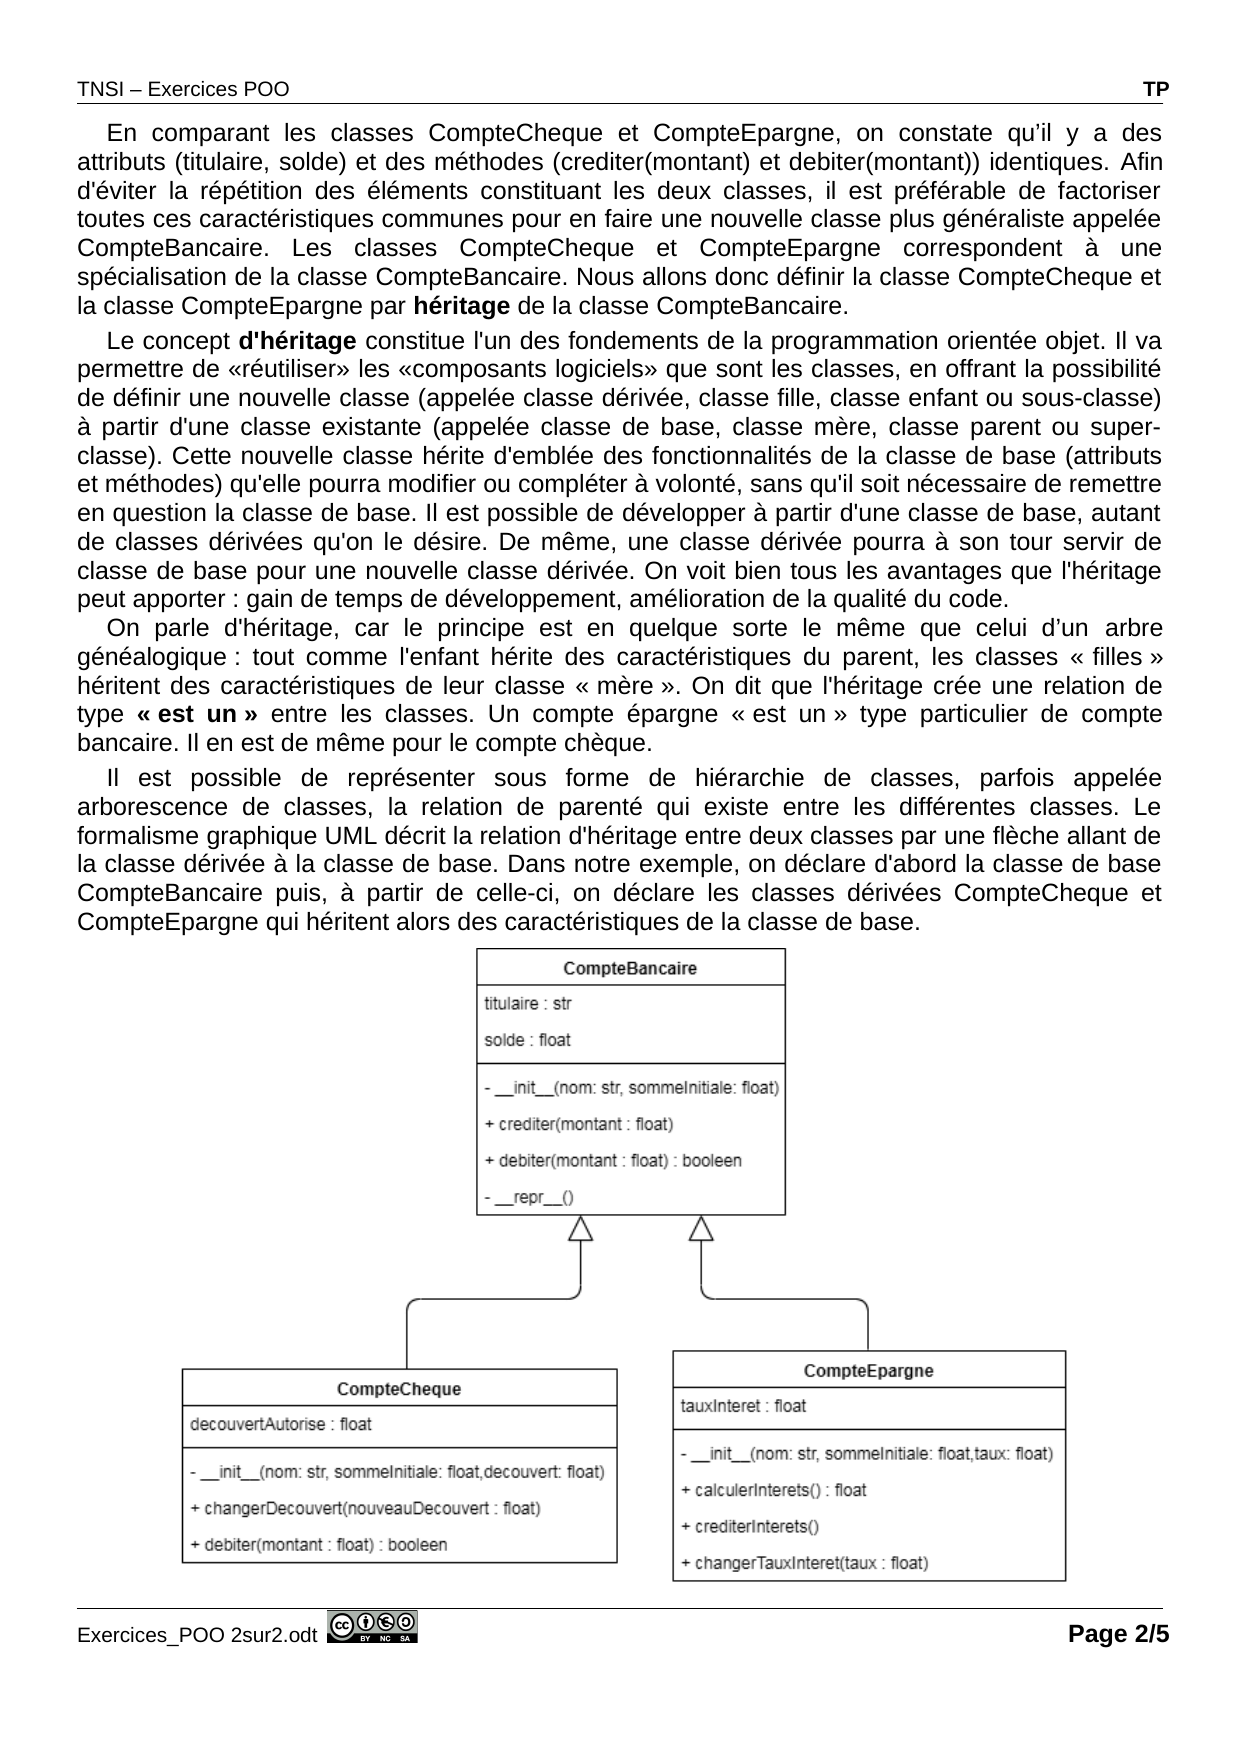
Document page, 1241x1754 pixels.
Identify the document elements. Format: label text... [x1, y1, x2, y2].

picture [175, 948, 1068, 1586]
picture [327, 1610, 418, 1643]
text Le concept d'héritage constitue l'un des fondements de la programmation orientée objet. Il va permettre de «réutiliser» les «composants logiciels» que sont les classes, en offrant la possibilité de définir une nouvelle classe (appelée classe dérivée, classe fille, classe enfant ou sous-classe) à partir d'une classe existante (appelée classe de base, classe mère, classe parent ou super-classe). Cette nouvelle classe hérite d'emblée des fonctionnalités de la classe de base (attributs et méthodes) qu'elle pourra modifier ou compléter à volonté, sans qu'il soit nécessaire de remettre en question la classe de base. Il est possible de développer à partir d'une classe de base, autant de classes dérivées qu'on le désire. De même, une classe dérivée pourra à son tour servir de classe de base pour une nouvelle classe dérivée. On voit bien tous les avantages que l'héritage peut apporter : gain de temps de développement, amélioration de la qualité du code. [77, 326, 1163, 613]
text On parle d'héritage, car le principe est en quelque sorte le même que celui d’un arbre généalogique : tout comme l'enfant hérite des caractéristiques du parent, les classes « filles » héritent des caractéristiques de leur classe « mère ». On dit que l'héritage crée une relation de type « est un » entre les classes. Un compte épargne « est un » type particulier de compte bancaire. Il en est de même pour le compte chèque. [77, 613, 1163, 757]
text Il est possible de représenter sous forme de hiérarchie de classes, parfois appelée arborescence de classes, la relation de parenté qui existe entre les différentes classes. Le formalisme graphique UML décrit la relation d'héritage entre deux classes par une flèche allant de la classe dérivée à la classe de base. Dans notre exemple, on déclare d'abord la classe de base CompteBancaire puis, à partir de celle-ci, on déclare les classes dérivées CompteCheque et CompteEpargne qui héritent alors des caractéristiques de la classe de base. [77, 763, 1163, 936]
text En comparant les classes CompteCheque et CompteEpargne, on constate qu’il y a des attributs (titulaire, solde) et des méthodes (crediter(montant) et debiter(montant)) identiques. Afin d'éviter la répétition des éléments constituant les deux classes, il est préférable de factoriser toutes ces caractéristiques communes pour en faire une nouvelle classe plus généraliste appelée CompteBancaire. Les classes CompteCheque et CompteEpargne correspondent à une spécialisation de la classe CompteBancaire. Nous allons donc définir la classe CompteCheque et la classe CompteEpargne par héritage de la classe CompteBancaire. [77, 118, 1163, 319]
